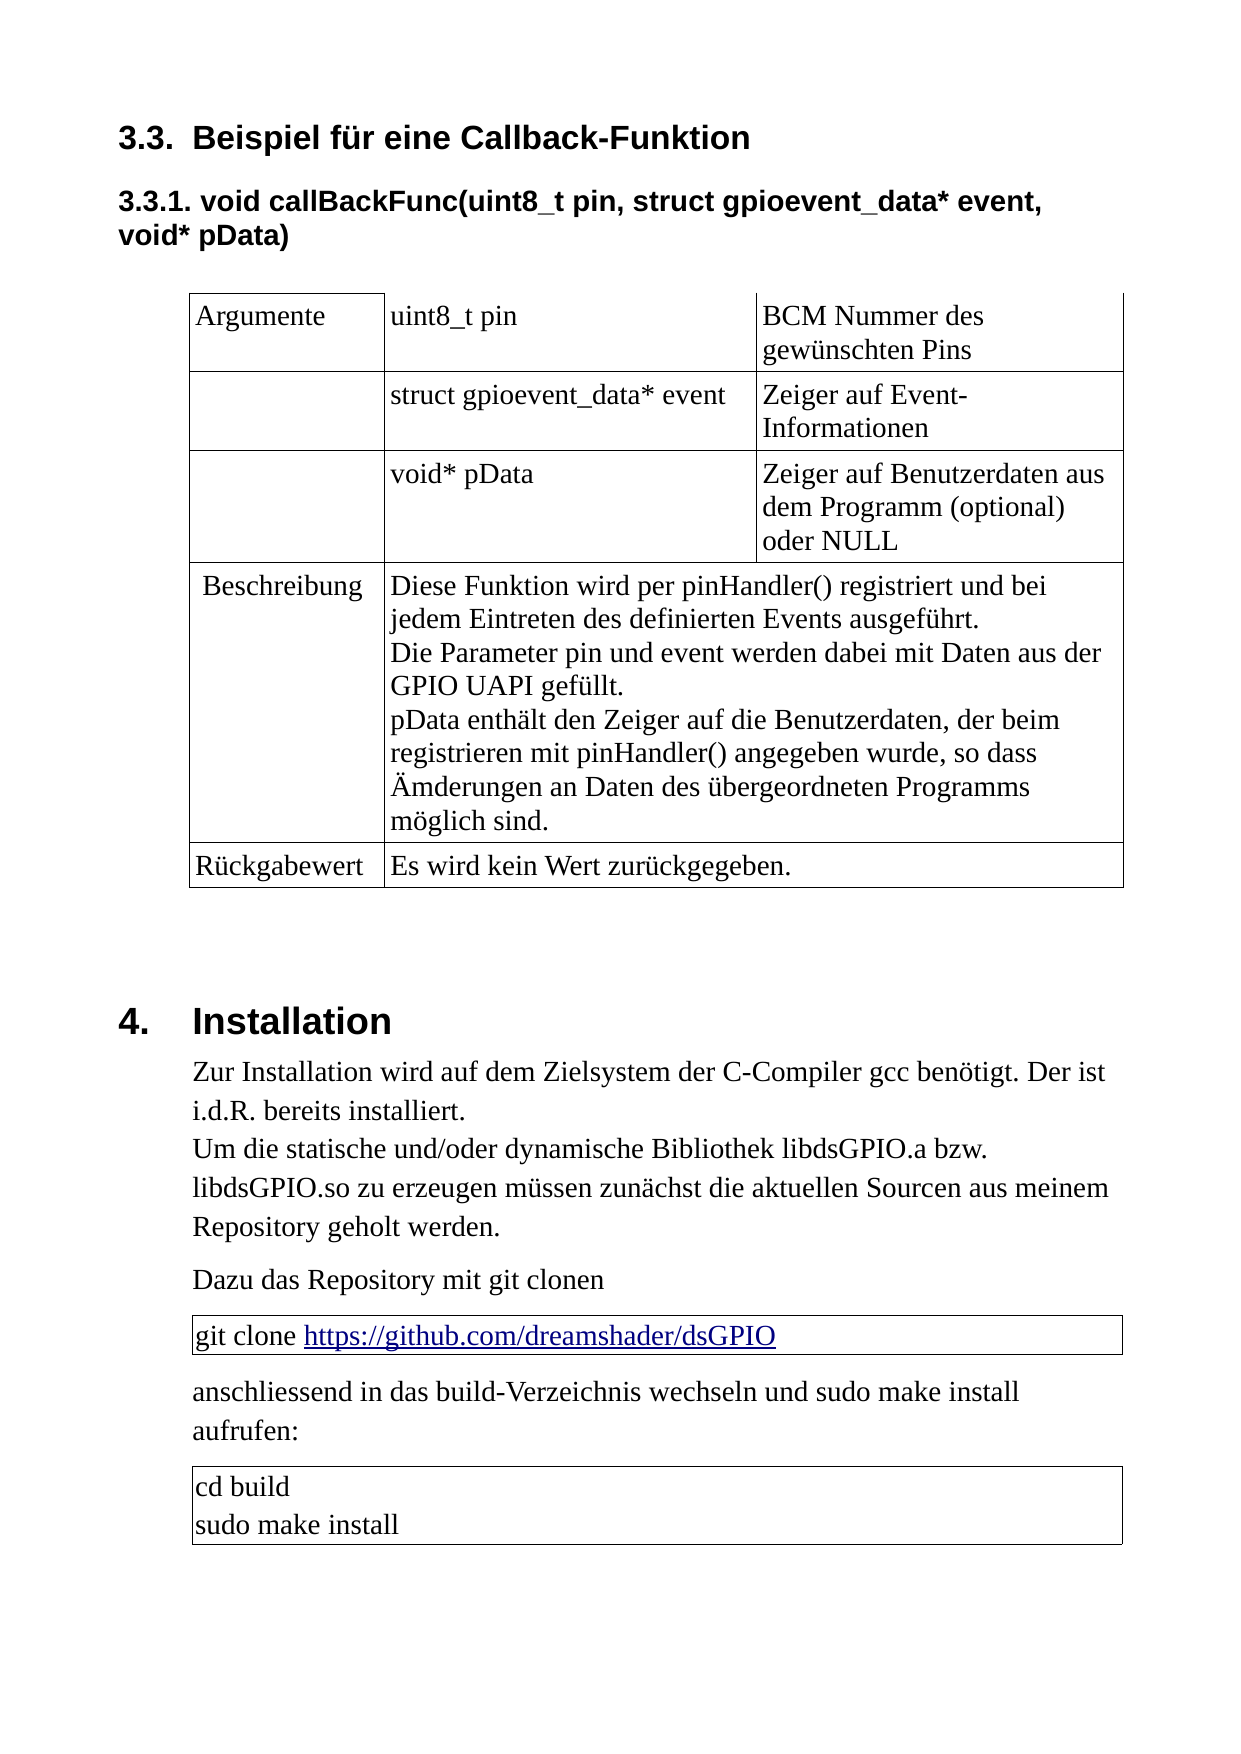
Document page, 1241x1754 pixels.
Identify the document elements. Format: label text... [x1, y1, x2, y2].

text cd build sudo make install [193, 1467, 1122, 1544]
text anschliessend in das build-Verzeichnis wechseln und sudo make install aufrufen: [192, 1374, 1122, 1446]
text git clone https://github.com/dreamshader/dsGPIO [193, 1316, 1122, 1354]
table_cell Beschreibung [190, 563, 384, 842]
text Dazu das Repository mit git clonen [192, 1262, 1122, 1295]
table_cell Rückgabewert [190, 843, 384, 887]
table_header uint8_t pin [385, 293, 756, 371]
text Zur Installation wird auf dem Zielsystem der C-Compiler gcc benötigt. Der ist i.d.R. bereits installiert. Um die statische und/oder dynamische Bibliothek libdsGPIO.a bzw. libdsGPIO.so zu erzeugen müssen zunächst die aktuellen Sourcen aus meinem Repository geholt werden. [192, 1054, 1122, 1242]
subtitle void callBackFunc(uint8_t pin, struct gpioevent_data* event, void* pData) [118, 184, 1122, 251]
table_cell void* pData [385, 451, 756, 562]
table_cell struct gpioevent_data* event [385, 372, 756, 450]
table_header Argumente [190, 294, 384, 371]
table_cell Diese Funktion wird per pinHandler() registriert und bei jedem Eintreten des definierten Events ausgeführt. Die Parameter pin und event werden dabei mit Daten aus der GPIO UAPI gefüllt. pData enthält den Zeiger auf die Benutzerdaten, der beim registrieren mit pinHandler() angegeben wurde, so dass Ämderungen an Daten des übergeordneten Programms möglich sind. [385, 563, 1123, 842]
table_cell Es wird kein Wert zurückgegeben. [385, 843, 1123, 887]
table_cell [190, 451, 384, 562]
table_cell Zeiger auf Benutzerdaten aus dem Programm (optional) oder NULL [757, 451, 1123, 562]
table_header BCM Nummer des gewünschten Pins [757, 293, 1123, 371]
subtitle Beispiel für eine Callback-Funktion [118, 118, 1122, 157]
table_cell [190, 372, 384, 450]
subtitle Installation [118, 998, 1122, 1042]
table_cell Zeiger auf Event-Informationen [757, 372, 1123, 450]
